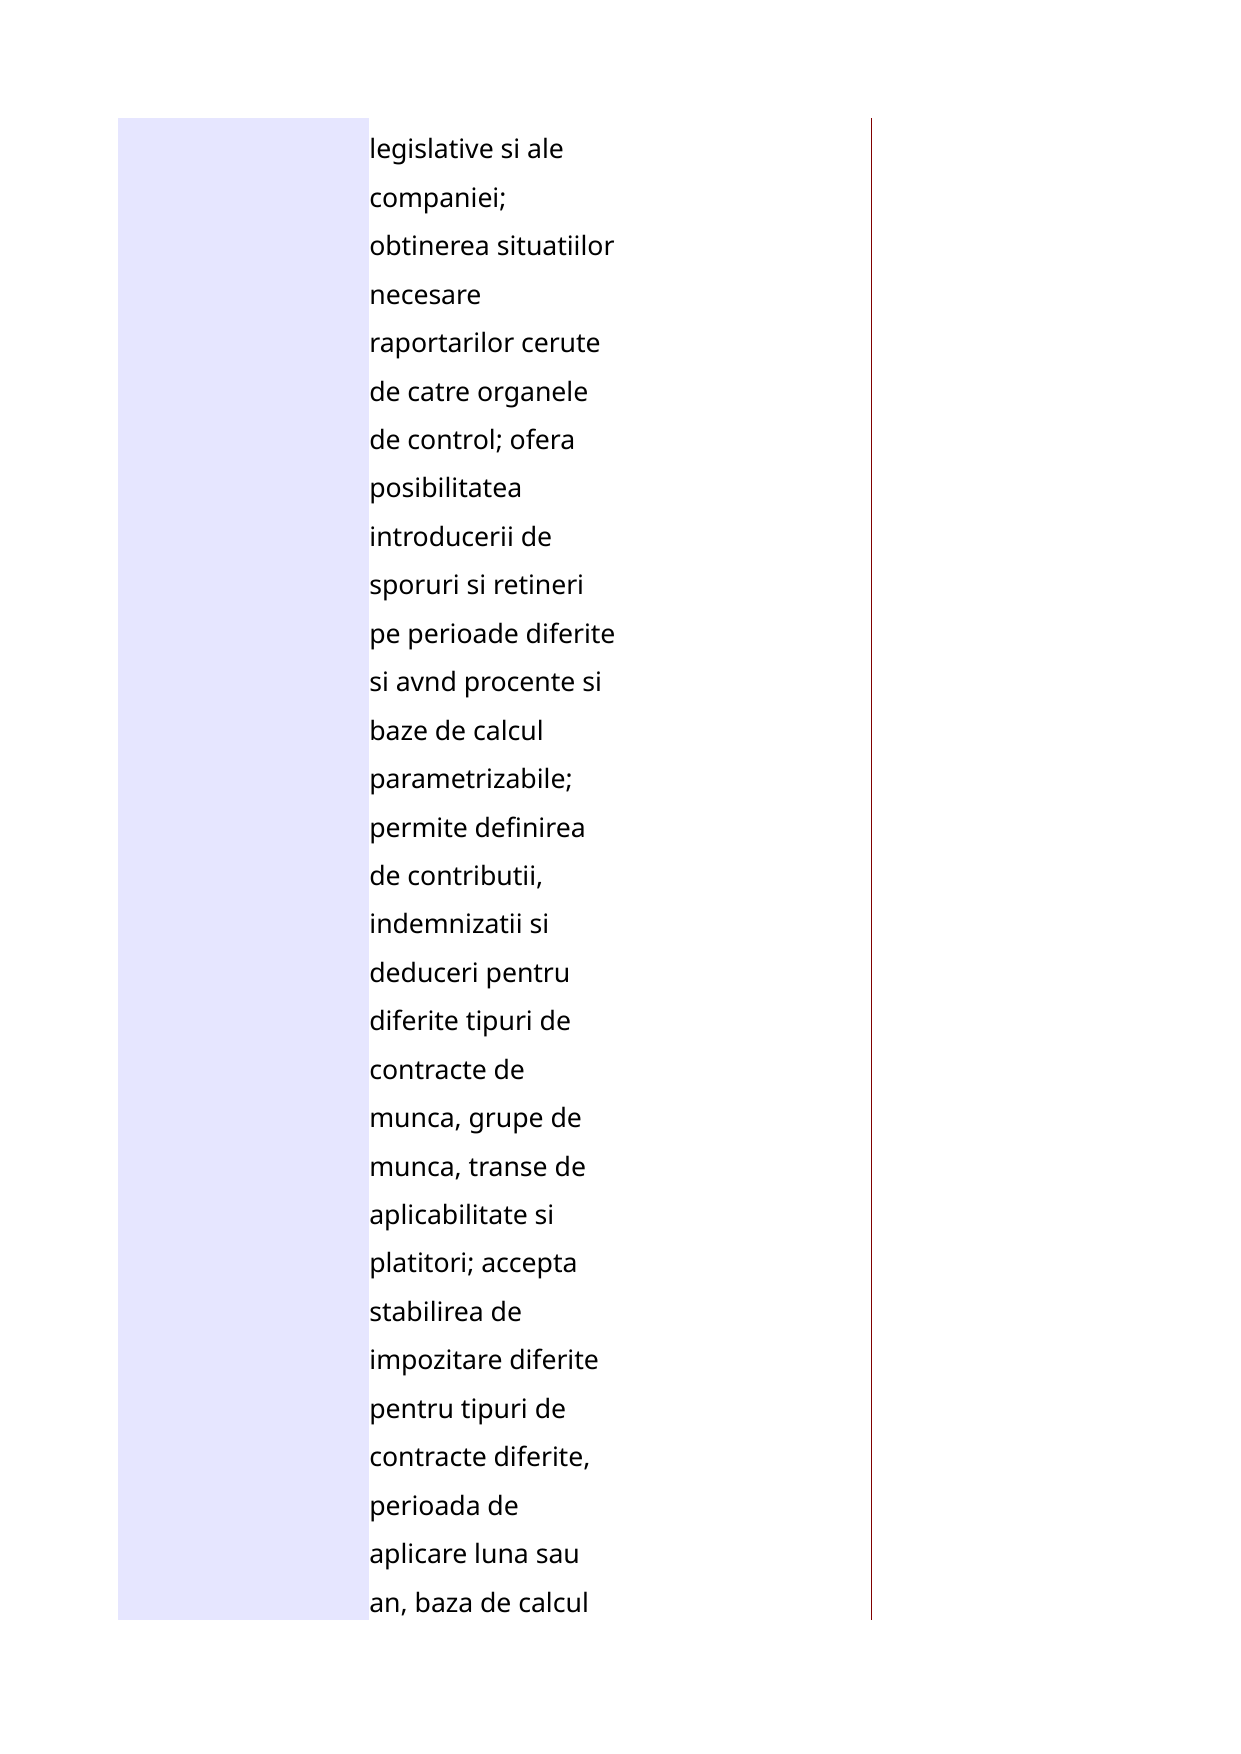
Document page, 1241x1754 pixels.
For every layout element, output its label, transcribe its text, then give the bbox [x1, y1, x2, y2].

table_cell legislative si ale companiei; obtinerea situatiilor necesare raportarilor cerute de catre organele de control; ofera posibilitatea introducerii de sporuri si retineri pe perioade diferite si avnd procente si baze de calcul parametrizabile; permite definirea de contributii, indemnizatii si deduceri pentru diferite tipuri de contracte de munca, grupe de munca, transe de aplicabilitate si platitori; accepta stabilirea de impozitare diferite pentru tipuri de contracte diferite, perioada de aplicare luna sau an, baza de calcul [369, 118, 620, 1620]
table_cell [118, 118, 369, 1620]
table_cell [872, 118, 1122, 1620]
table_cell Evidenta complexa a personalului Calculul salariilor -In regie -In acord Calculul retinerilor din salarii Calculul concediior medicale Calcul premii Calcul CAR Calcul tichete de masa Declaratii sanatate -Somaj -Pensii -Concedii medicale Fise fiscale Note contabile automate Corelatii automate cu alte module a sistemului de exemplu modulul financiar Evidenta locurilor de cheltuiala cu forta de munca pe structuri lineare sau arborescente . Evidenta personalului normat pe locuri de cheltuiala , si comparatii cu numarul real de personal pe locuri de cheltuiala . [620, 118, 871, 1620]
